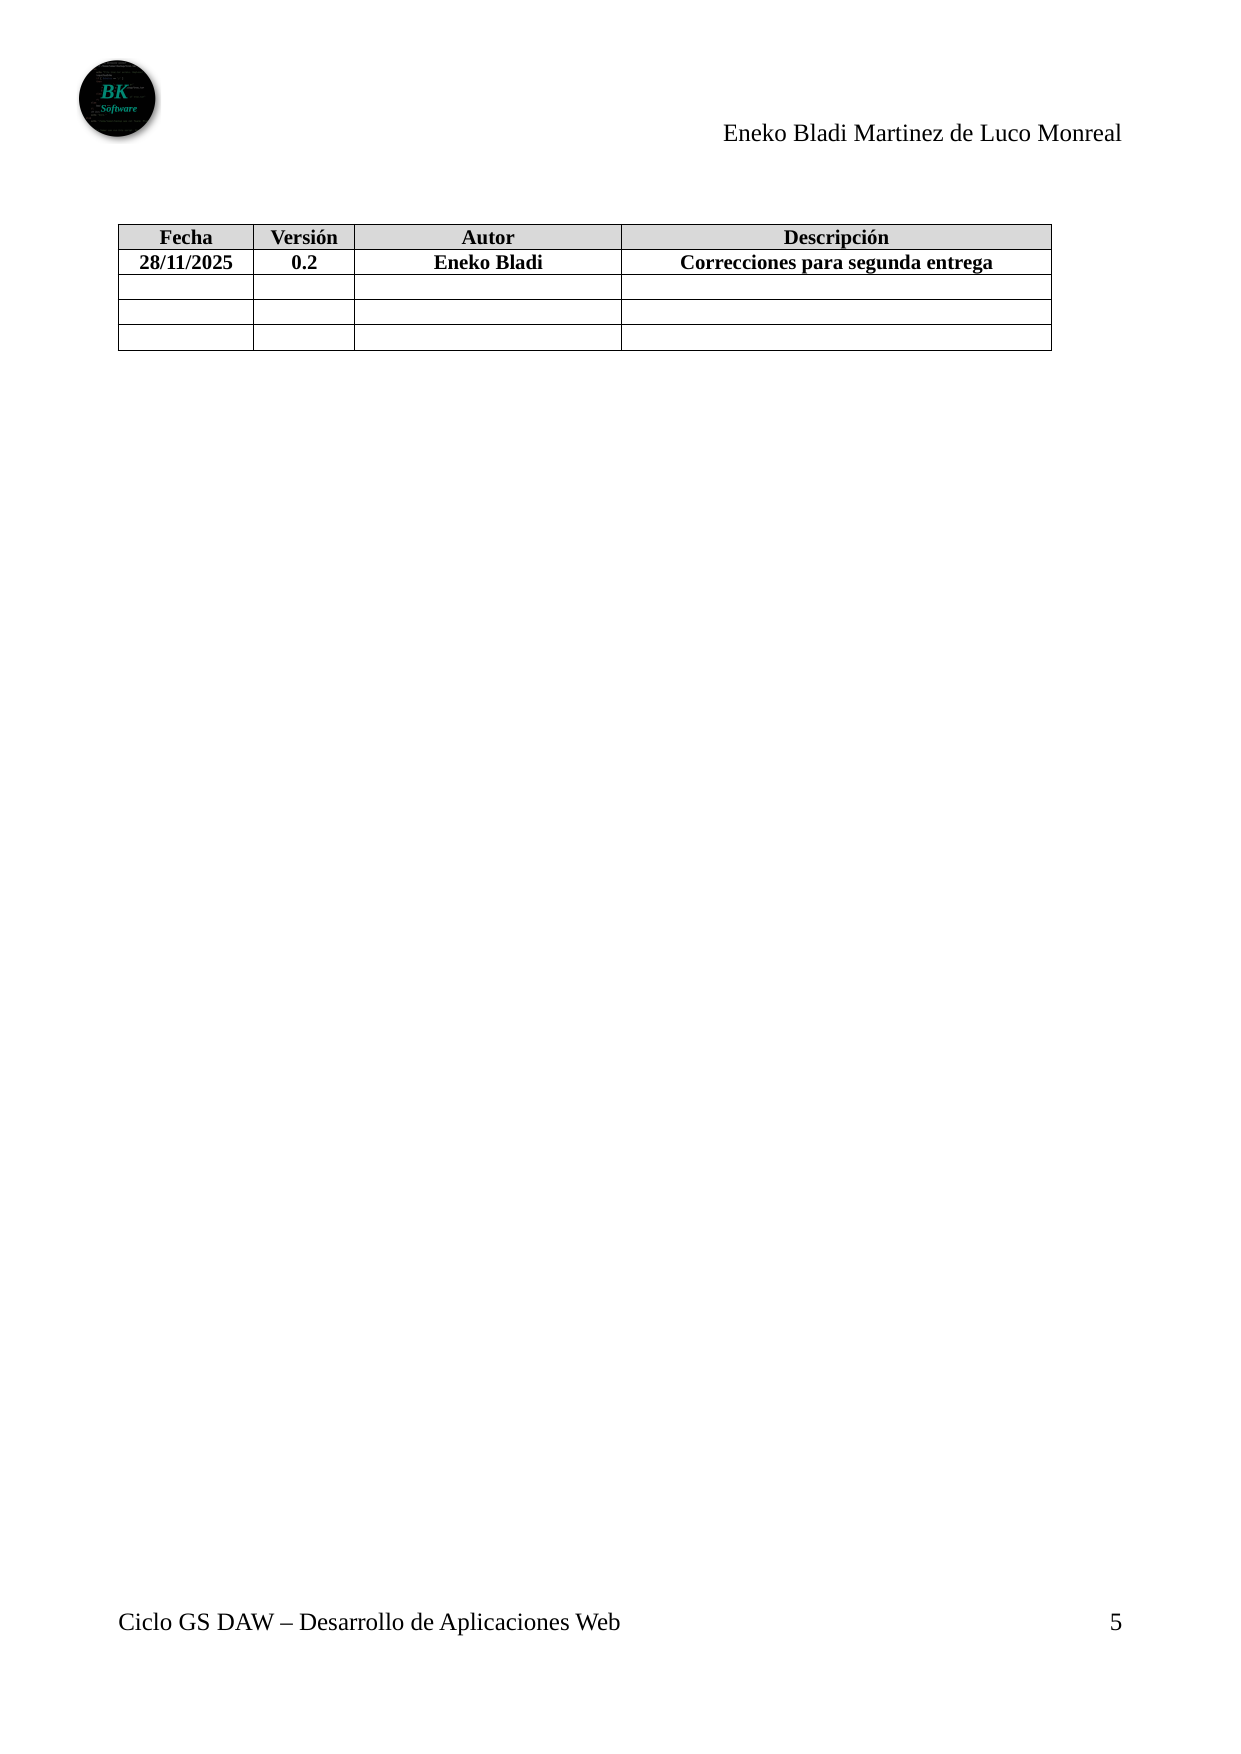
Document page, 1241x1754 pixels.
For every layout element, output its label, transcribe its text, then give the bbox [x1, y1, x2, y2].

table_cell [254, 325, 354, 349]
table_cell [254, 300, 354, 324]
table_cell [254, 275, 354, 299]
table_cell [355, 275, 621, 299]
table_cell 28/11/2025 [119, 250, 253, 274]
picture [76, 58, 162, 144]
table_cell [622, 275, 1051, 299]
table_cell [355, 325, 621, 349]
table_cell [119, 300, 253, 324]
table_cell [355, 300, 621, 324]
table_cell 0.2 [254, 250, 354, 274]
table_cell [119, 275, 253, 299]
table_cell Correcciones para segunda entrega [622, 250, 1051, 274]
table_header Versión [254, 225, 354, 249]
table_header Autor [355, 225, 621, 249]
table_cell [622, 300, 1051, 324]
table_cell Eneko Bladi [355, 250, 621, 274]
table_header Fecha [119, 225, 253, 249]
table_cell [119, 325, 253, 349]
table_cell [622, 325, 1051, 349]
table_header Descripción [622, 225, 1051, 249]
